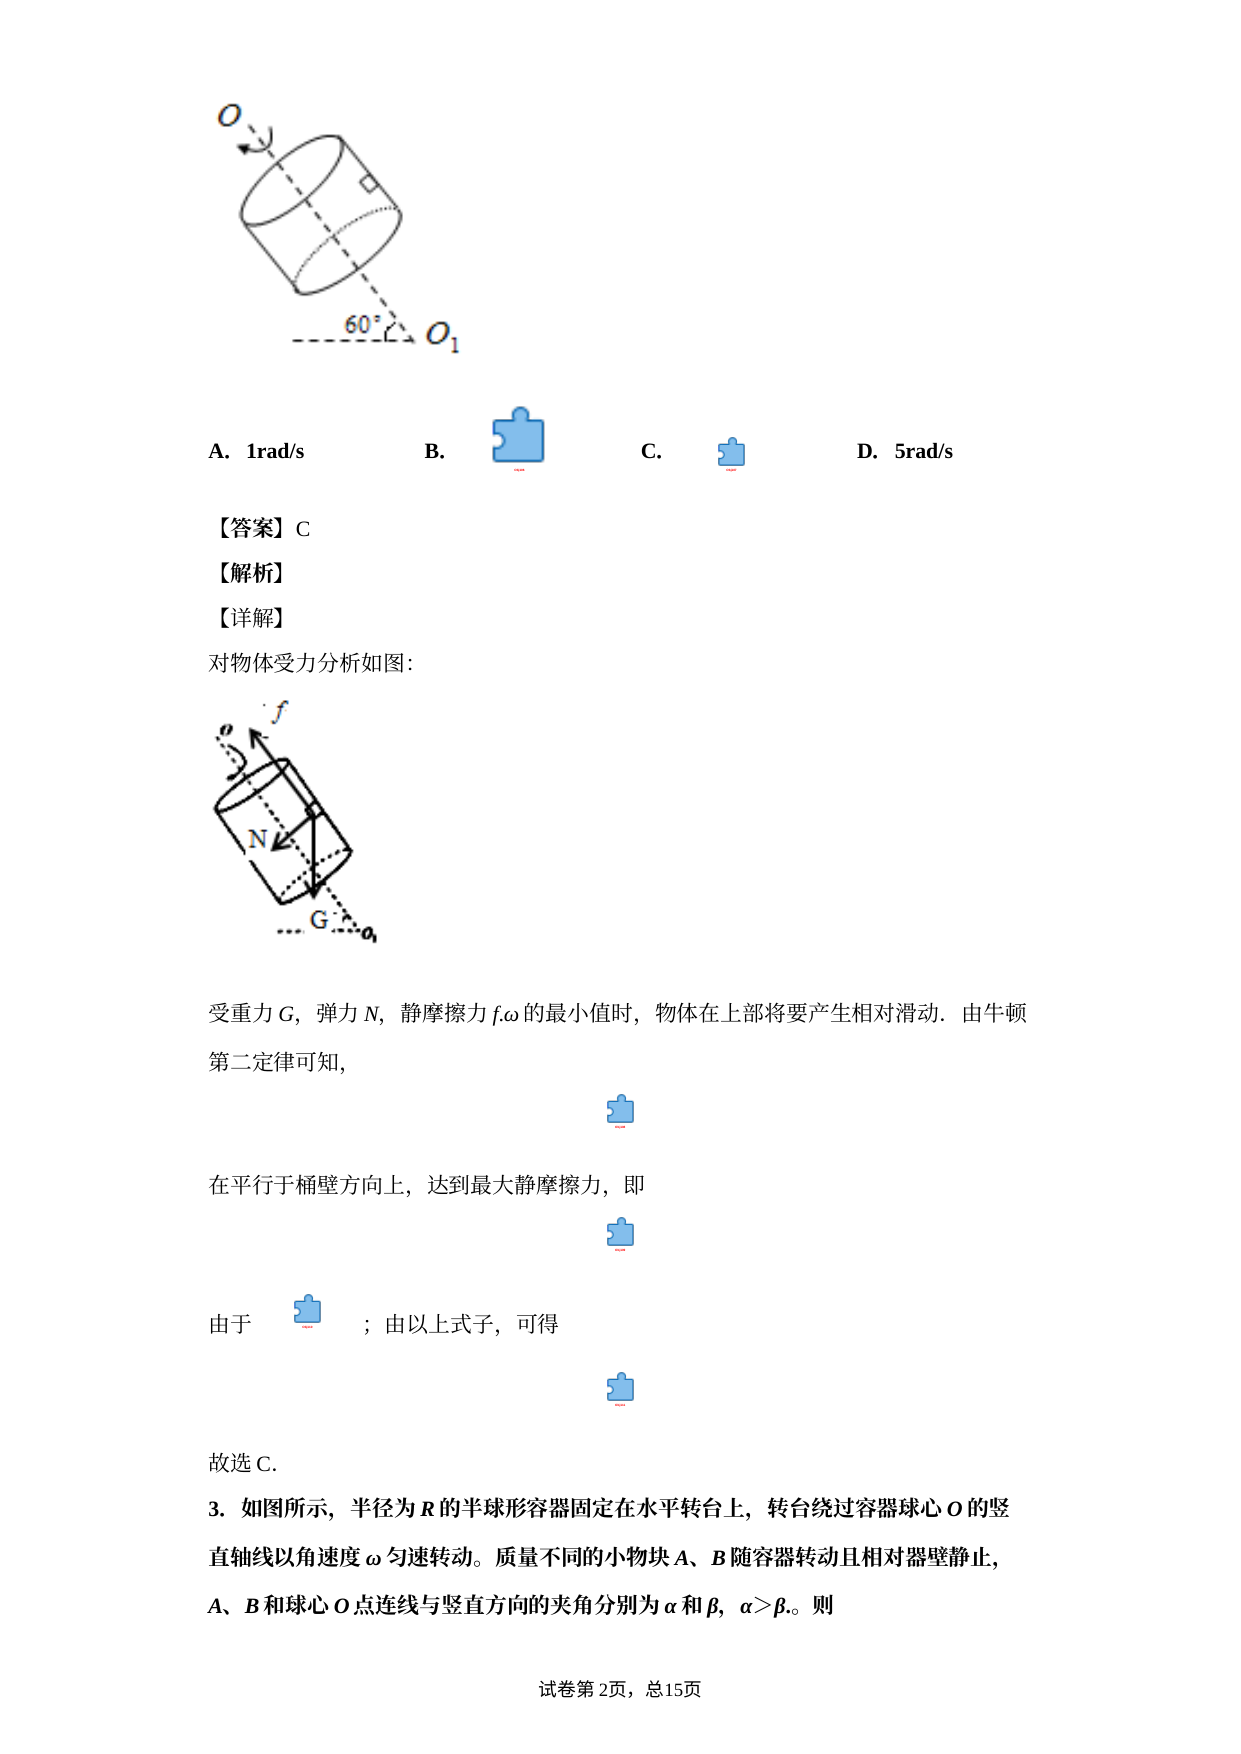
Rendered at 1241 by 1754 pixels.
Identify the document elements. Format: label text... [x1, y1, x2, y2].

text 3．如图所示，半径为R的半球形容器固定在水平转台上，转台绕过容器球心O的竖直轴线以角速度ω匀速转动。质量不同的小物块A、B随容器转动且相对器壁静止，A、B和球心O点连线与竖直方向的夹角分别为α和β，α＞β.。则 [208, 1492, 1032, 1622]
text 由于；由以上式子，可得 [208, 1292, 1032, 1357]
text 【答案】C [208, 512, 1032, 545]
picture [208, 97, 468, 360]
text 在平行于桶壁方向上，达到最大静摩擦力，即 [208, 1169, 1032, 1202]
text 【详解】 [208, 602, 1032, 635]
text A．1rad/s B． C． D．5rad/s [208, 402, 1032, 499]
picture [208, 692, 393, 963]
text 对物体受力分析如图： [208, 647, 1032, 680]
text 故选C． [208, 1447, 1032, 1479]
text 受重力G，弹力N，静摩擦力f.ω的最小值时，物体在上部将要产生相对滑动．由牛顿第二定律可知， [208, 998, 1032, 1079]
text 【解析】 [208, 557, 1032, 590]
